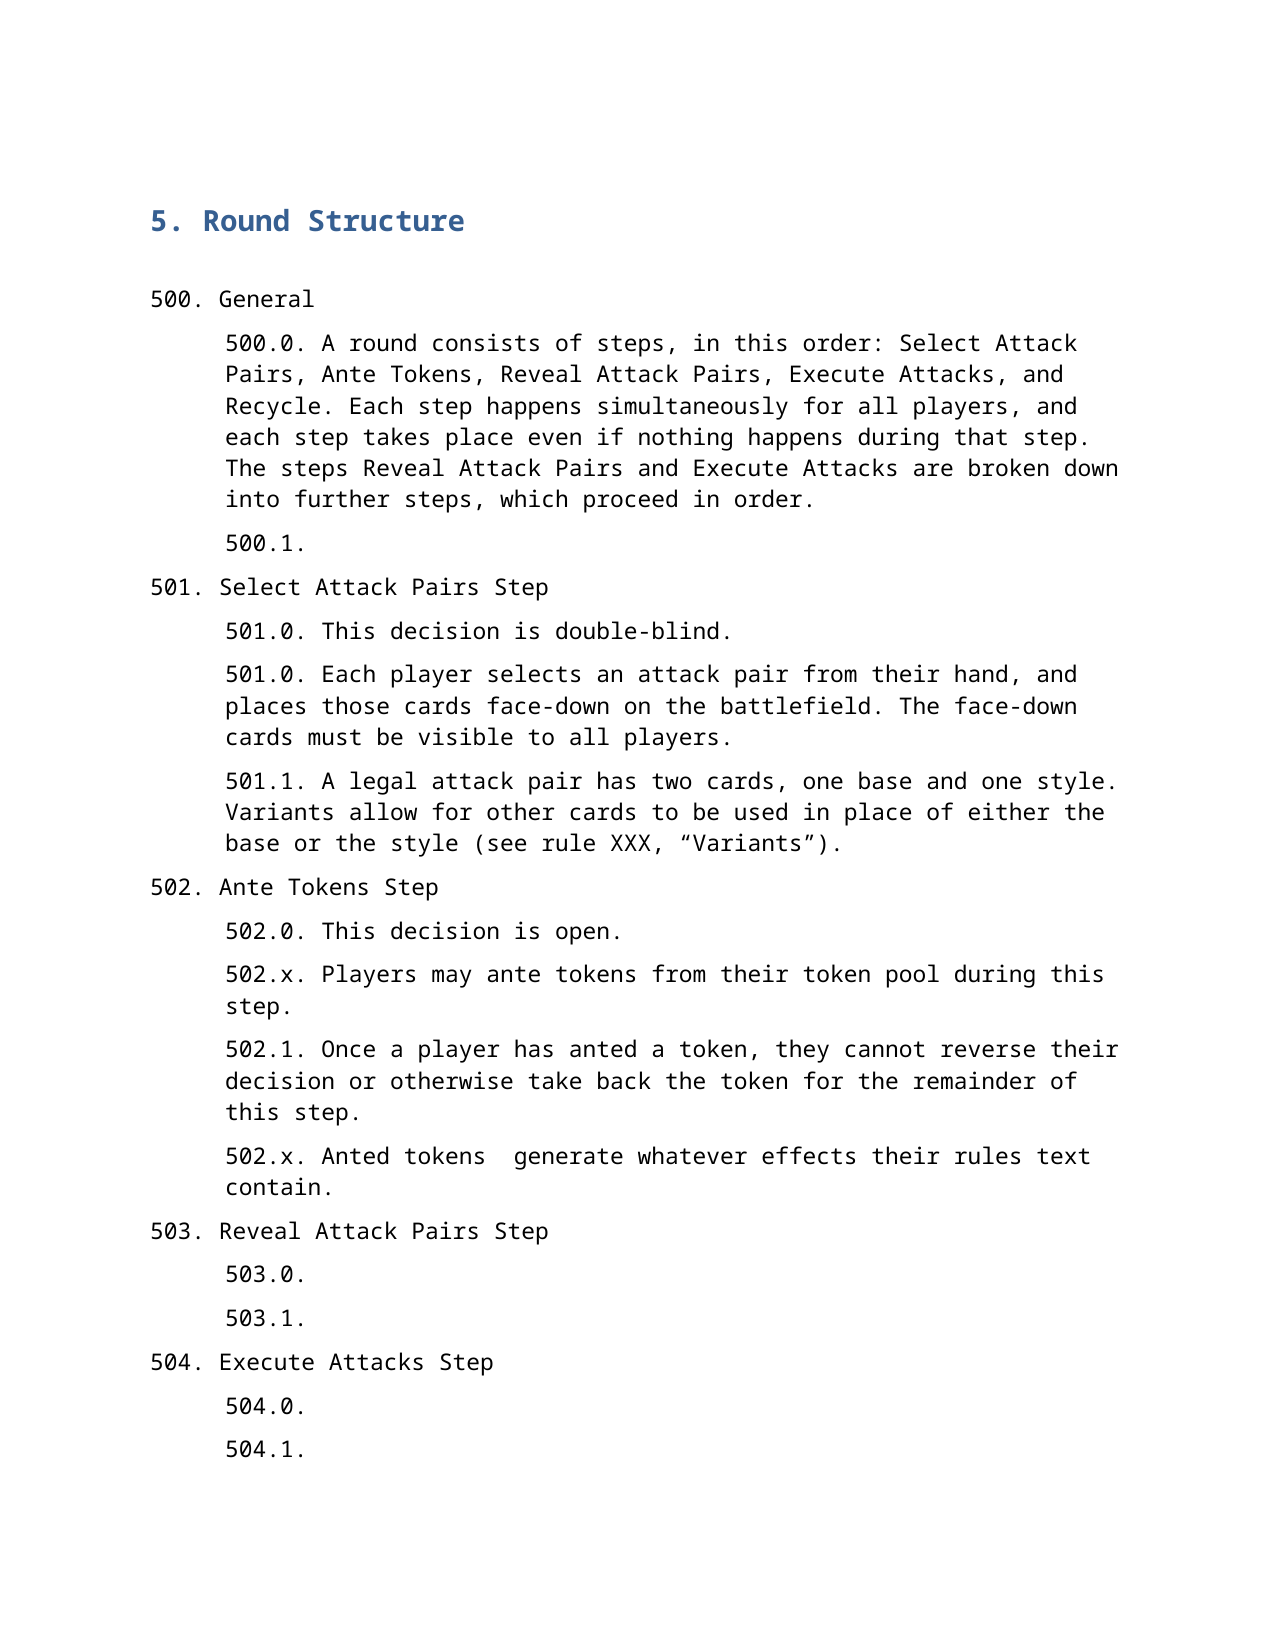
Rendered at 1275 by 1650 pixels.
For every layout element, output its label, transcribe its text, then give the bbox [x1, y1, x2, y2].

text 502.1. Once a player has anted a token, they cannot reverse their decision or otherwise take back the token for the remainder of this step. [225, 1033, 1125, 1127]
text 502.x. Anted tokens generate whatever effects their rules text contain. [225, 1140, 1125, 1202]
text 504. Execute Attacks Step [150, 1346, 1087, 1377]
text 501.0. Each player selects an attack pair from their hand, and places those cards face-down on the battlefield. The face-down cards must be visible to all players. [225, 658, 1125, 752]
text 501. Select Attack Pairs Step [150, 571, 1087, 602]
subtitle 5. Round Structure [150, 200, 1087, 240]
text 500. General [150, 283, 1087, 315]
text 503.1. [225, 1302, 1125, 1333]
text 503.0. [225, 1258, 1125, 1290]
text 501.1. A legal attack pair has two cards, one base and one style. Variants allow for other cards to be used in place of either the base or the style (see rule XXX, “Variants”). [225, 765, 1125, 858]
text 503. Reveal Attack Pairs Step [150, 1215, 1087, 1246]
text 504.0. [225, 1390, 1125, 1421]
text 500.1. [225, 527, 1125, 558]
text 504.1. [225, 1433, 1125, 1465]
text 501.0. This decision is double-blind. [225, 615, 1125, 646]
text 502.0. This decision is open. [225, 915, 1125, 946]
text 502. Ante Tokens Step [150, 871, 1087, 902]
text 500.0. A round consists of steps, in this order: Select Attack Pairs, Ante Tokens, Reveal Attack Pairs, Execute Attacks, and Recycle. Each step happens simultaneously for all players, and each step takes place even if nothing happens during that step. The steps Reveal Attack Pairs and Execute Attacks are broken down into further steps, which proceed in order. [225, 327, 1125, 515]
text 502.x. Players may ante tokens from their token pool during this step. [225, 958, 1125, 1021]
